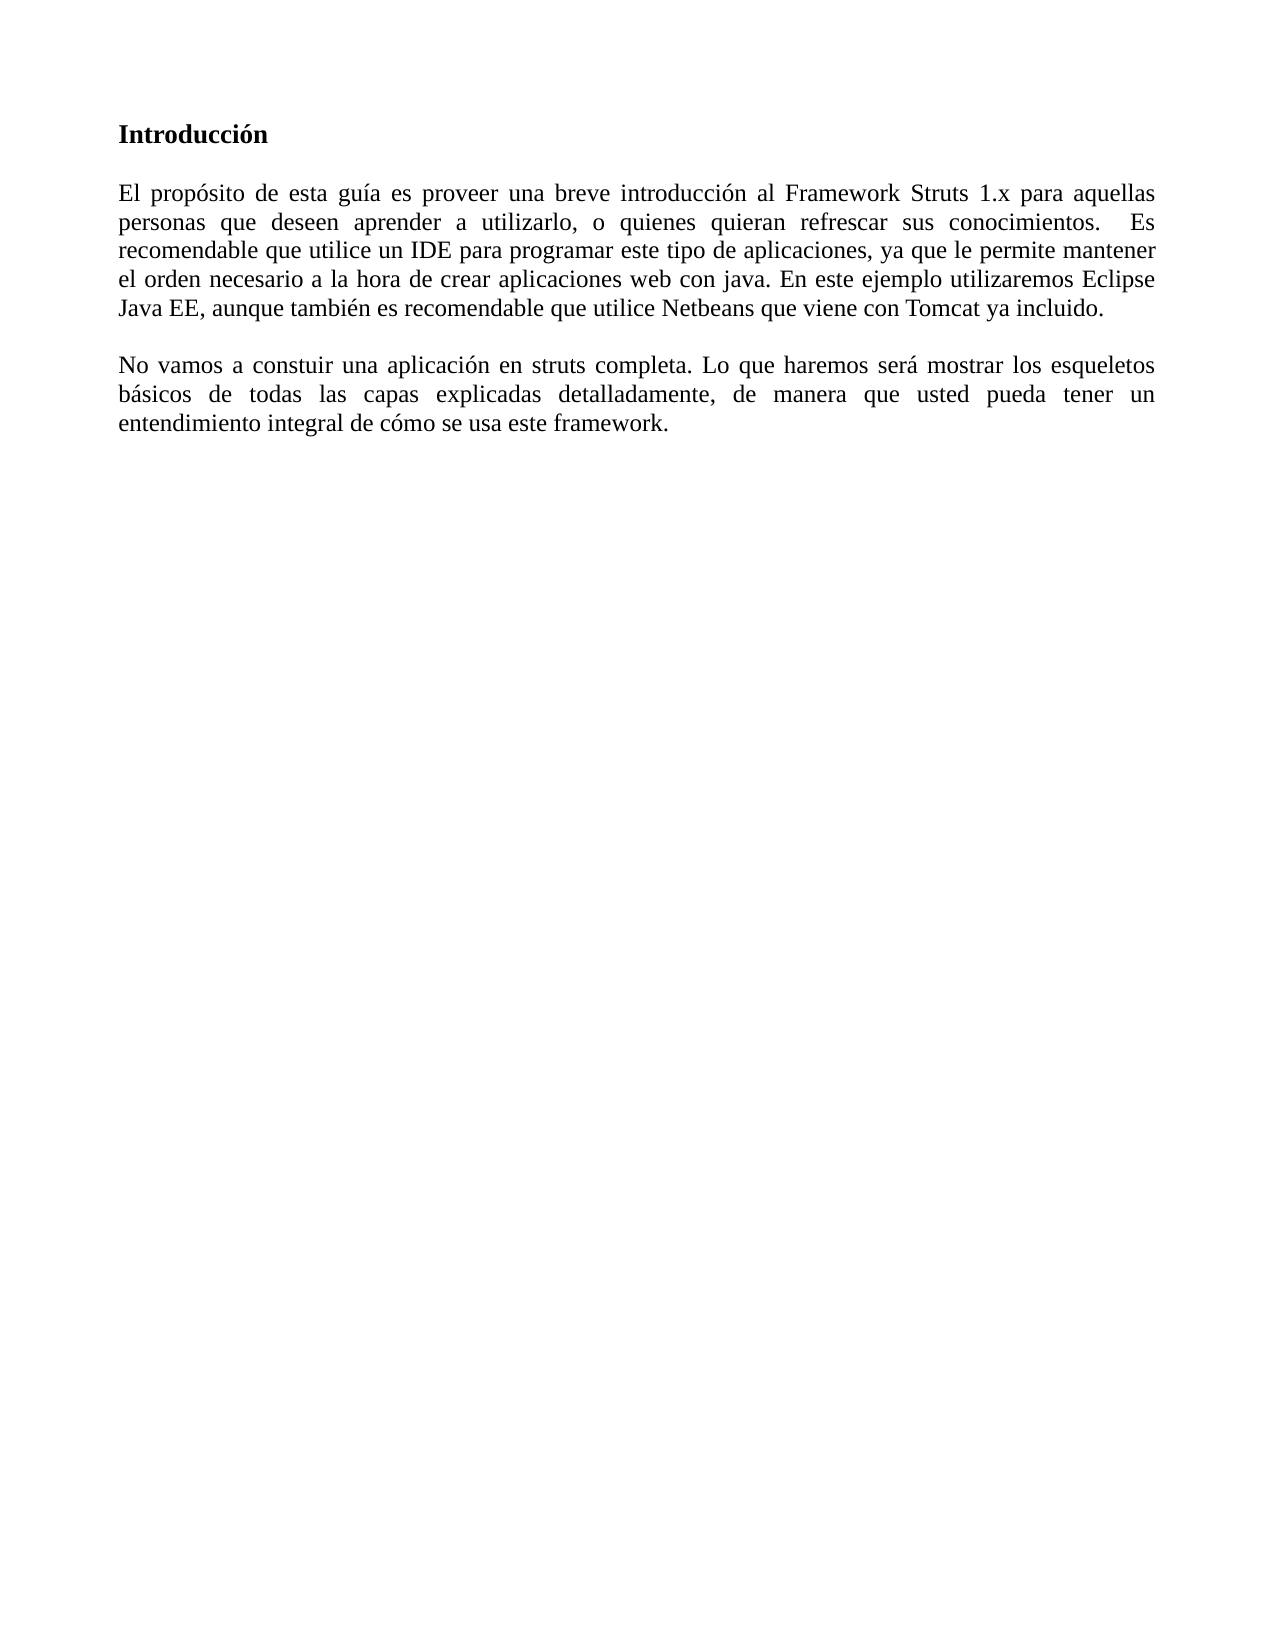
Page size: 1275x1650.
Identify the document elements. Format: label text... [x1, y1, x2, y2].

text El propósito de esta guía es proveer una breve introducción al Framework Struts 1.x para aquellas personas que deseen aprender a utilizarlo, o quienes quieran refrescar sus conocimientos. Es recomendable que utilice un IDE para programar este tipo de aplicaciones, ya que le permite mantener el orden necesario a la hora de crear aplicaciones web con java. En este ejemplo utilizaremos Eclipse Java EE, aunque también es recomendable que utilice Netbeans que viene con Tomcat ya incluido. [118, 178, 1157, 322]
text Introducción [118, 118, 1157, 149]
text No vamos a constuir una aplicación en struts completa. Lo que haremos será mostrar los esqueletos básicos de todas las capas explicadas detalladamente, de manera que usted pueda tener un entendimiento integral de cómo se usa este framework. [118, 351, 1157, 437]
